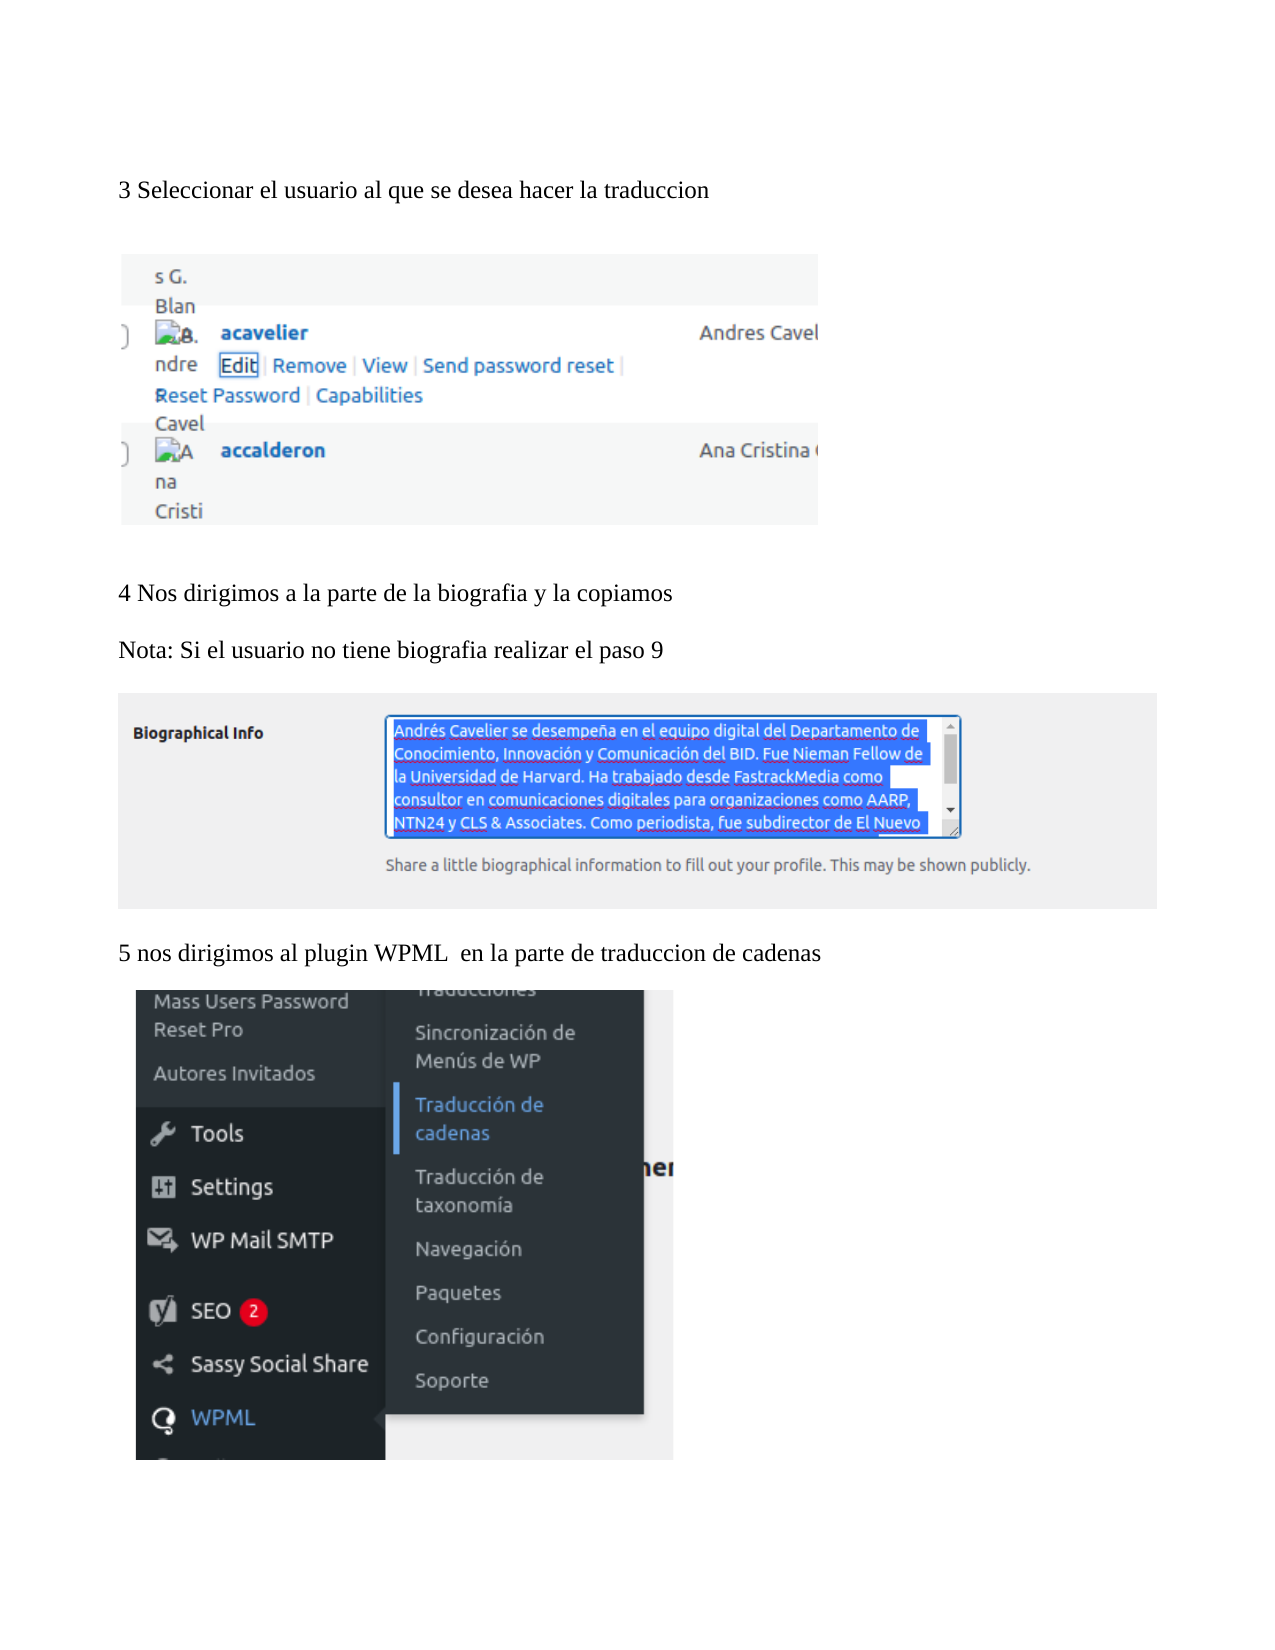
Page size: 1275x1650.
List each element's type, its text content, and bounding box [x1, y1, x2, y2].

text 4 Nos dirigimos a la parte de la biografia y la copiamos [118, 578, 1157, 607]
picture [121, 254, 818, 525]
picture [118, 693, 1157, 909]
picture [135, 990, 674, 1460]
text Nota: Si el usuario no tiene biografia realizar el paso 9 [118, 636, 1157, 664]
text 5 nos dirigimos al plugin WPML en la parte de traduccion de cadenas [118, 938, 1157, 967]
text 3 Seleccionar el usuario al que se desea hacer la traduccion [118, 176, 1157, 204]
